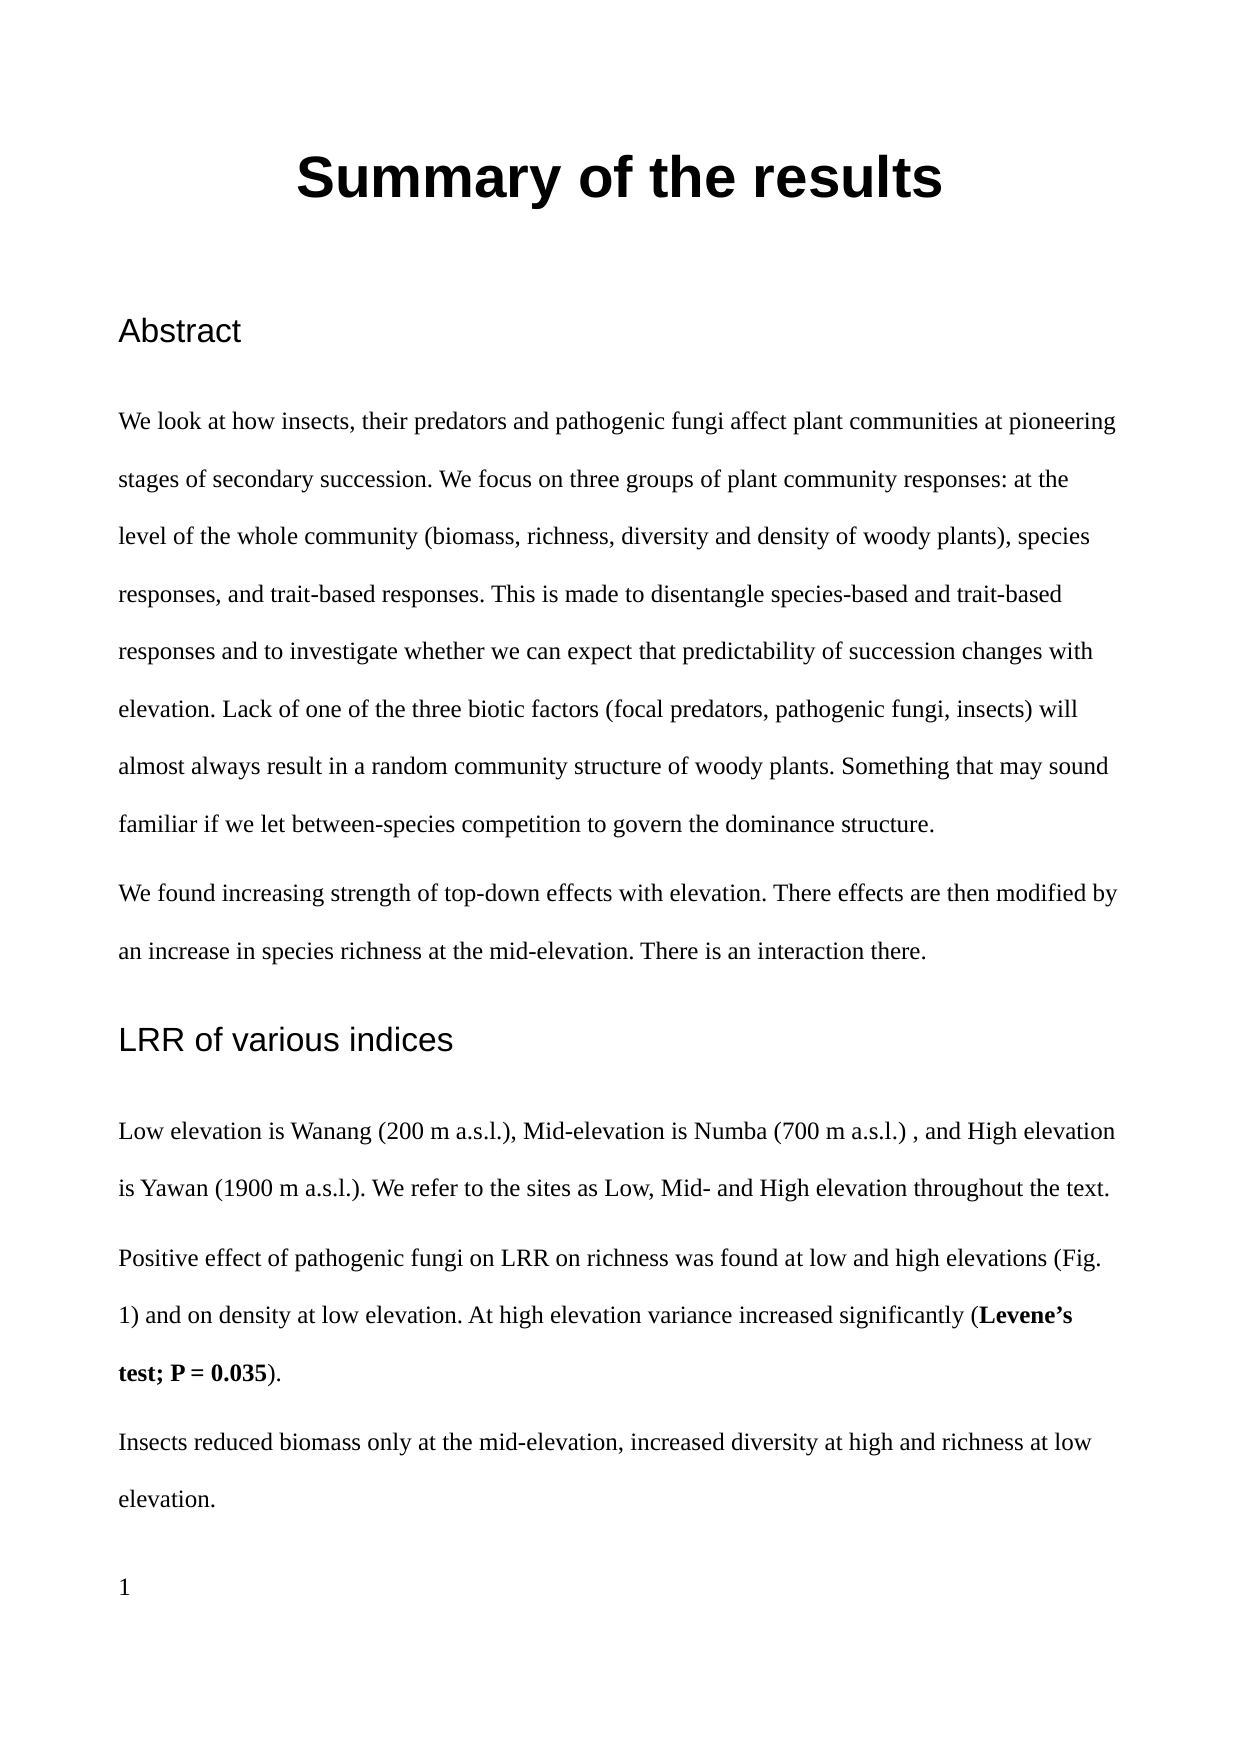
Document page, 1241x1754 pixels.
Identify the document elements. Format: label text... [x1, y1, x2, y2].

subtitle LRR of various indices [118, 1020, 1122, 1059]
text Low elevation is Wanang (200 m a.s.l.), Mid-elevation is Numba (700 m a.s.l.) , and High elevation is Yawan (1900 m a.s.l.). We refer to the sites as Low, Mid- and High elevation throughout the text. [118, 1116, 1122, 1202]
text We look at how insects, their predators and pathogenic fungi affect plant communities at pioneering stages of secondary succession. We focus on three groups of plant community responses: at the level of the whole community (biomass, richness, diversity and density of woody plants), species responses, and trait-based responses. This is made to disentangle species-based and trait-based responses and to investigate whether we can expect that predictability of succession changes with elevation. Lack of one of the three biotic factors (focal predators, pathogenic fungi, insects) will almost always result in a random community structure of woody plants. Something that may sound familiar if we let between-species competition to govern the dominance structure. [118, 406, 1122, 838]
text Positive effect of pathogenic fungi on LRR on richness was found at low and high elevations (Fig. 1) and on density at low elevation. At high elevation variance increased significantly (Levene’s test; P = 0.035). [118, 1243, 1122, 1386]
text We found increasing strength of top-down effects with elevation. There effects are then modified by an increase in species richness at the mid-elevation. There is an interaction there. [118, 878, 1122, 964]
subtitle Abstract [118, 311, 1122, 349]
text Insects reduced biomass only at the mid-elevation, increased diversity at high and richness at low elevation. [118, 1427, 1122, 1513]
title Summary of the results [118, 143, 1122, 210]
